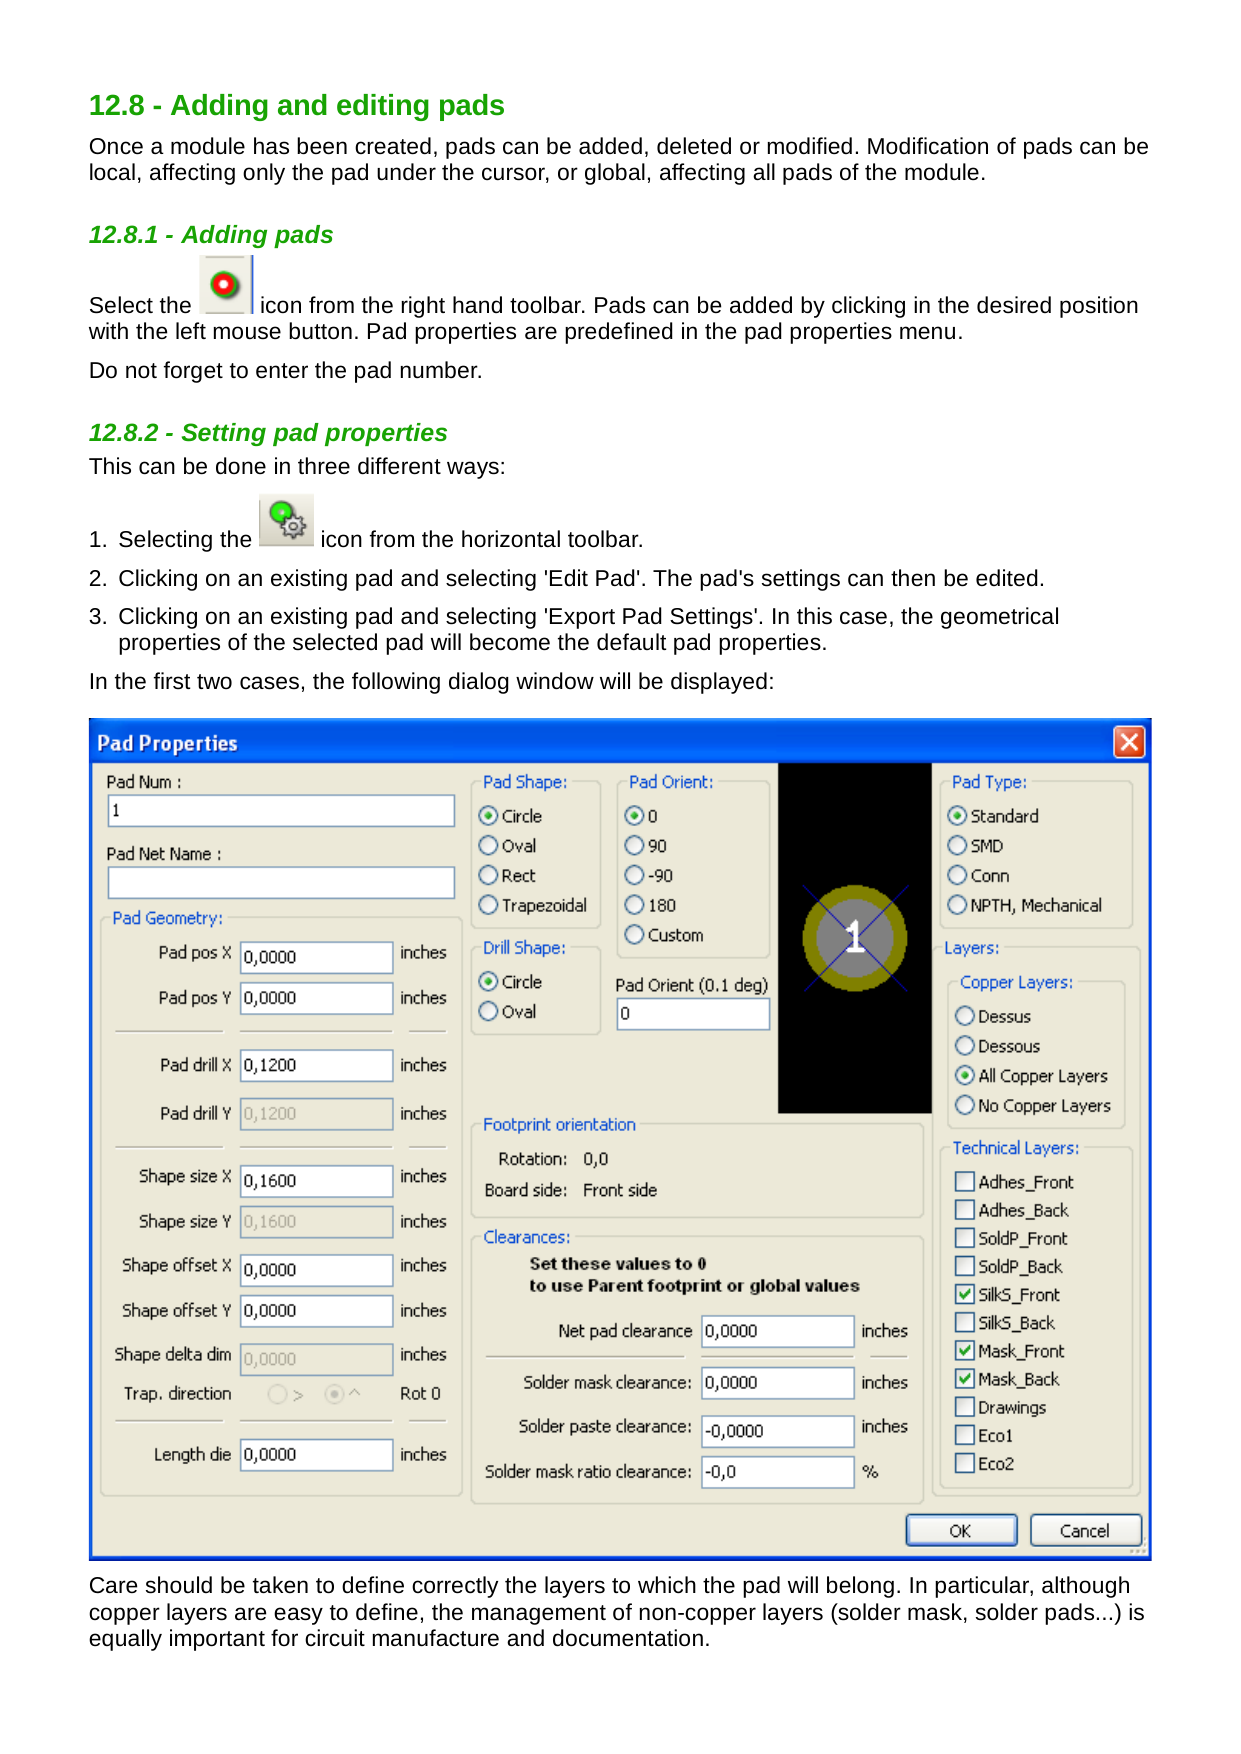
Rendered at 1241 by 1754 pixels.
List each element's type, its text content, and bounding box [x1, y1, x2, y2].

picture [88, 718, 1152, 1561]
text Once a module has been created, pads can be added, deleted or modified. Modification of pads can be local, affecting only the pad under the cursor, or global, affecting all pads of the module. [88, 133, 1152, 186]
subtitle Setting pad properties [88, 418, 1152, 447]
text Care should be taken to define correctly the layers to which the pad will belong. In particular, although copper layers are easy to define, the management of non-copper layers (solder mask, solder pads...) is equally important for circuit manufacture and documentation. [88, 1573, 1152, 1651]
picture [198, 255, 254, 314]
subtitle Adding pads [88, 221, 1152, 249]
text Do not forget to enter the pad number. [88, 357, 1152, 383]
list Clicking on an existing pad and selecting 'Edit Pad'. The pad's settings can then be edited. [88, 565, 1152, 591]
text In the first two cases, the following dialog window will be displayed: [88, 668, 1152, 694]
subtitle Adding and editing pads [88, 88, 1152, 121]
picture [259, 491, 314, 548]
text Select the icon from the right hand toolbar. Pads can be added by clicking in the desired position with the left mouse button. Pad properties are predefined in the pad properties menu. [88, 256, 1152, 344]
list Clicking on an existing pad and selecting 'Export Pad Settings'. In this case, the geometrical properties of the selected pad will become the default pad properties. [88, 604, 1152, 656]
list Selecting the icon from the horizontal toolbar. [88, 492, 1152, 553]
text This can be done in three different ways: [88, 453, 1152, 479]
